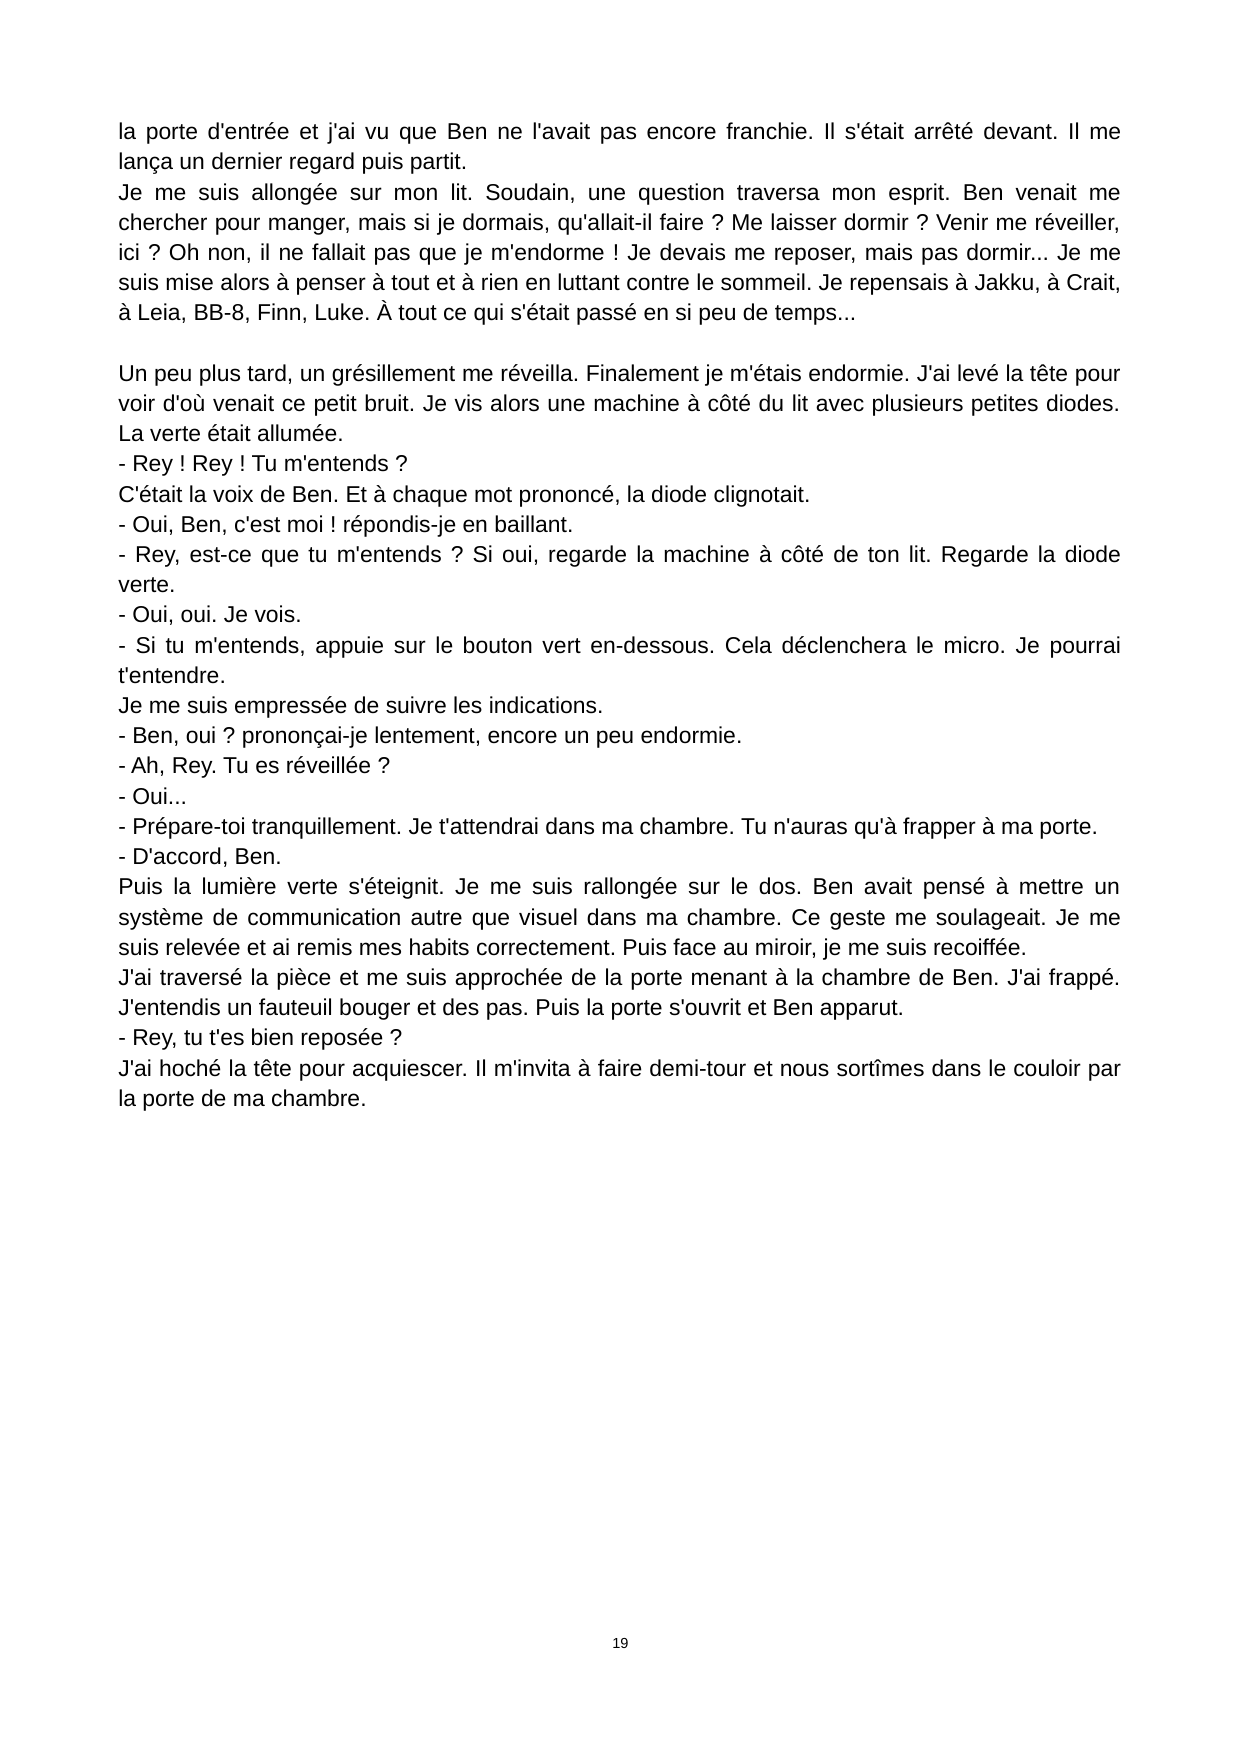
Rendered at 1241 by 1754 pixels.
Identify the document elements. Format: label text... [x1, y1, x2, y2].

text Un peu plus tard, un grésillement me réveilla. Finalement je m'étais endormie. J'ai levé la tête pour voir d'où venait ce petit bruit. Je vis alors une machine à côté du lit avec plusieurs petites diodes. La verte était allumée. [118, 360, 1122, 447]
text - Si tu m'entends, appuie sur le bouton vert en-dessous. Cela déclenchera le micro. Je pourrai t'entendre. [118, 632, 1122, 688]
text - Oui... [118, 783, 1122, 809]
text - D'accord, Ben. [118, 843, 1122, 869]
text - Ben, oui ? prononçai-je lentement, encore un peu endormie. [118, 722, 1122, 749]
text - Rey ! Rey ! Tu m'entends ? [118, 450, 1122, 477]
text Je me suis empressée de suivre les indications. [118, 692, 1122, 718]
text Puis la lumière verte s'éteignit. Je me suis rallongée sur le dos. Ben avait pensé à mettre un système de communication autre que visuel dans ma chambre. Ce geste me soulageait. Je me suis relevée et ai remis mes habits correctement. Puis face au miroir, je me suis recoiffée. [118, 873, 1122, 960]
text J'ai traversé la pièce et me suis approchée de la porte menant à la chambre de Ben. J'ai frappé. J'entendis un fauteuil bouger et des pas. Puis la porte s'ouvrit et Ben apparut. [118, 964, 1122, 1021]
text - Rey, est-ce que tu m'entends ? Si oui, regarde la machine à côté de ton lit. Regarde la diode verte. [118, 541, 1122, 598]
text Je me suis allongée sur mon lit. Soudain, une question traversa mon esprit. Ben venait me chercher pour manger, mais si je dormais, qu'allait-il faire ? Me laisser dormir ? Venir me réveiller, ici ? Oh non, il ne fallait pas que je m'endorme ! Je devais me reposer, mais pas dormir... Je me suis mise alors à penser à tout et à rien en luttant contre le sommeil. Je repensais à Jakku, à Crait, à Leia, BB-8, Finn, Luke. À tout ce qui s'était passé en si peu de temps... [118, 178, 1122, 326]
text - Ah, Rey. Tu es réveillée ? [118, 752, 1122, 779]
text - Rey, tu t'es bien reposée ? [118, 1024, 1122, 1051]
text la porte d'entrée et j'ai vu que Ben ne l'avait pas encore franchie. Il s'était arrêté devant. Il me lança un dernier regard puis partit. [118, 118, 1122, 175]
text - Oui, Ben, c'est moi ! répondis-je en baillant. [118, 511, 1122, 537]
text C'était la voix de Ben. Et à chaque mot prononcé, la diode clignotait. [118, 481, 1122, 507]
text J'ai hoché la tête pour acquiescer. Il m'invita à faire demi-tour et nous sortîmes dans le couloir par la porte de ma chambre. [118, 1054, 1122, 1111]
text - Prépare-toi tranquillement. Je t'attendrai dans ma chambre. Tu n'auras qu'à frapper à ma porte. [118, 813, 1122, 839]
text - Oui, oui. Je vois. [118, 601, 1122, 628]
